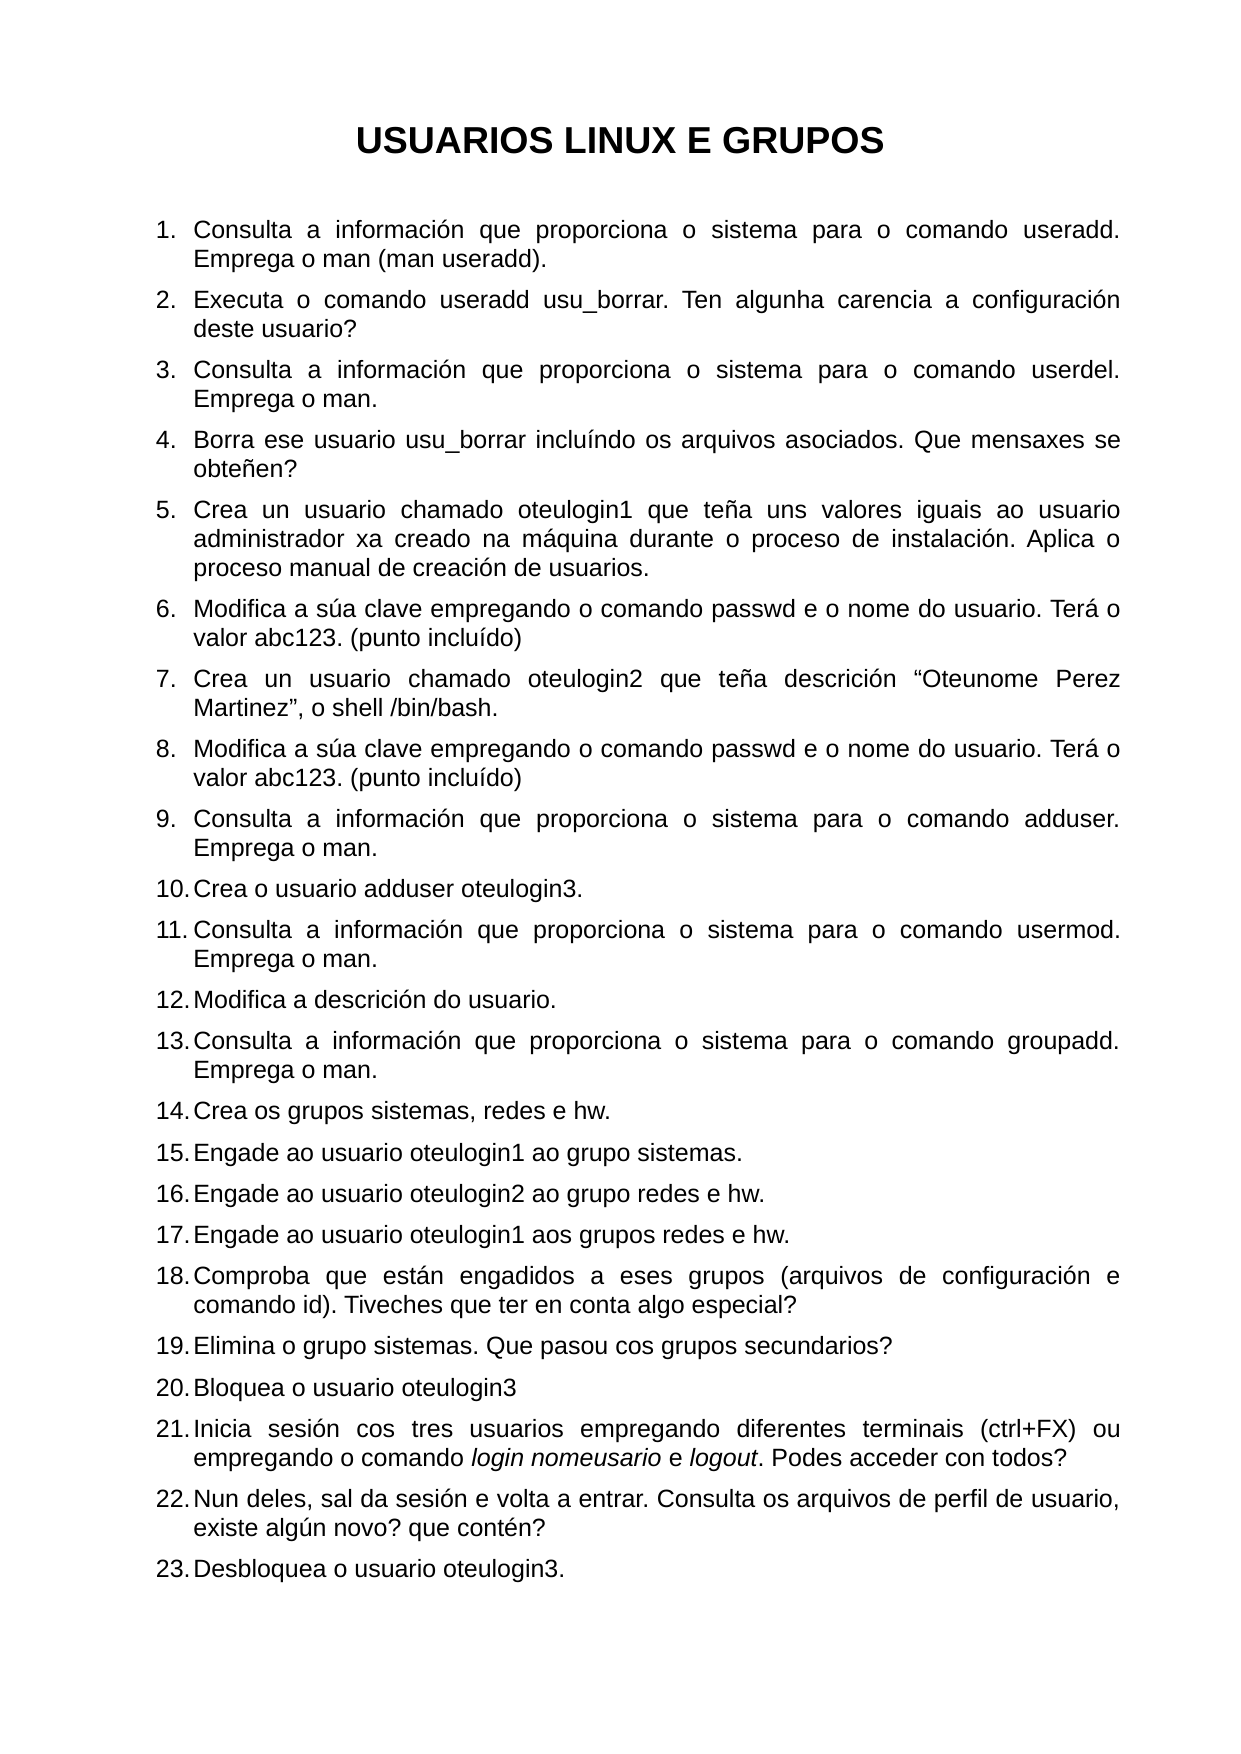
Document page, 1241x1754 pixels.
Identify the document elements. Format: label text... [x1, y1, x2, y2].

list Consulta a información que proporciona o sistema para o comando usermod. Emprega o man. [156, 915, 1122, 972]
list Bloquea o usuario oteulogin3 [156, 1372, 1122, 1401]
list Modifica a descrición do usuario. [156, 985, 1122, 1014]
list Elimina o grupo sistemas. Que pasou cos grupos secundarios? [156, 1331, 1122, 1360]
list Consulta a información que proporciona o sistema para o comando useradd. Emprega o man (man useradd). [156, 215, 1122, 272]
list Engade ao usuario oteulogin2 ao grupo redes e hw. [156, 1179, 1122, 1207]
list Borra ese usuario usu_borrar incluíndo os arquivos asociados. Que mensaxes se obteñen? [156, 425, 1122, 482]
list Crea os grupos sistemas, redes e hw. [156, 1096, 1122, 1125]
list Inicia sesión cos tres usuarios empregando diferentes terminais (ctrl+FX) ou empregando o comando login nomeusario e logout. Podes acceder con todos? [156, 1414, 1122, 1471]
list Executa o comando useradd usu_borrar. Ten algunha carencia a configuración deste usuario? [156, 285, 1122, 342]
list Crea o usuario adduser oteulogin3. [156, 874, 1122, 902]
list Modifica a súa clave empregando o comando passwd e o nome do usuario. Terá o valor abc123. (punto incluído) [156, 734, 1122, 791]
list Comproba que están engadidos a eses grupos (arquivos de configuración e comando id). Tiveches que ter en conta algo especial? [156, 1261, 1122, 1319]
list Consulta a información que proporciona o sistema para o comando userdel. Emprega o man. [156, 355, 1122, 412]
list Nun deles, sal da sesión e volta a entrar. Consulta os arquivos de perfil de usuario, existe algún novo? que contén? [156, 1484, 1122, 1541]
list Engade ao usuario oteulogin1 ao grupo sistemas. [156, 1137, 1122, 1166]
list Engade ao usuario oteulogin1 aos grupos redes e hw. [156, 1220, 1122, 1249]
list Crea un usuario chamado oteulogin2 que teña descrición “Oteunome Perez Martinez”, o shell /bin/bash. [156, 664, 1122, 721]
list Crea un usuario chamado oteulogin1 que teña uns valores iguais ao usuario administrador xa creado na máquina durante o proceso de instalación. Aplica o proceso manual de creación de usuarios. [156, 495, 1122, 581]
list Consulta a información que proporciona o sistema para o comando groupadd. Emprega o man. [156, 1026, 1122, 1084]
text USUARIOS LINUX E GRUPOS [118, 118, 1122, 161]
list Modifica a súa clave empregando o comando passwd e o nome do usuario. Terá o valor abc123. (punto incluído) [156, 594, 1122, 651]
list Consulta a información que proporciona o sistema para o comando adduser. Emprega o man. [156, 804, 1122, 861]
list Desbloquea o usuario oteulogin3. [156, 1554, 1122, 1582]
